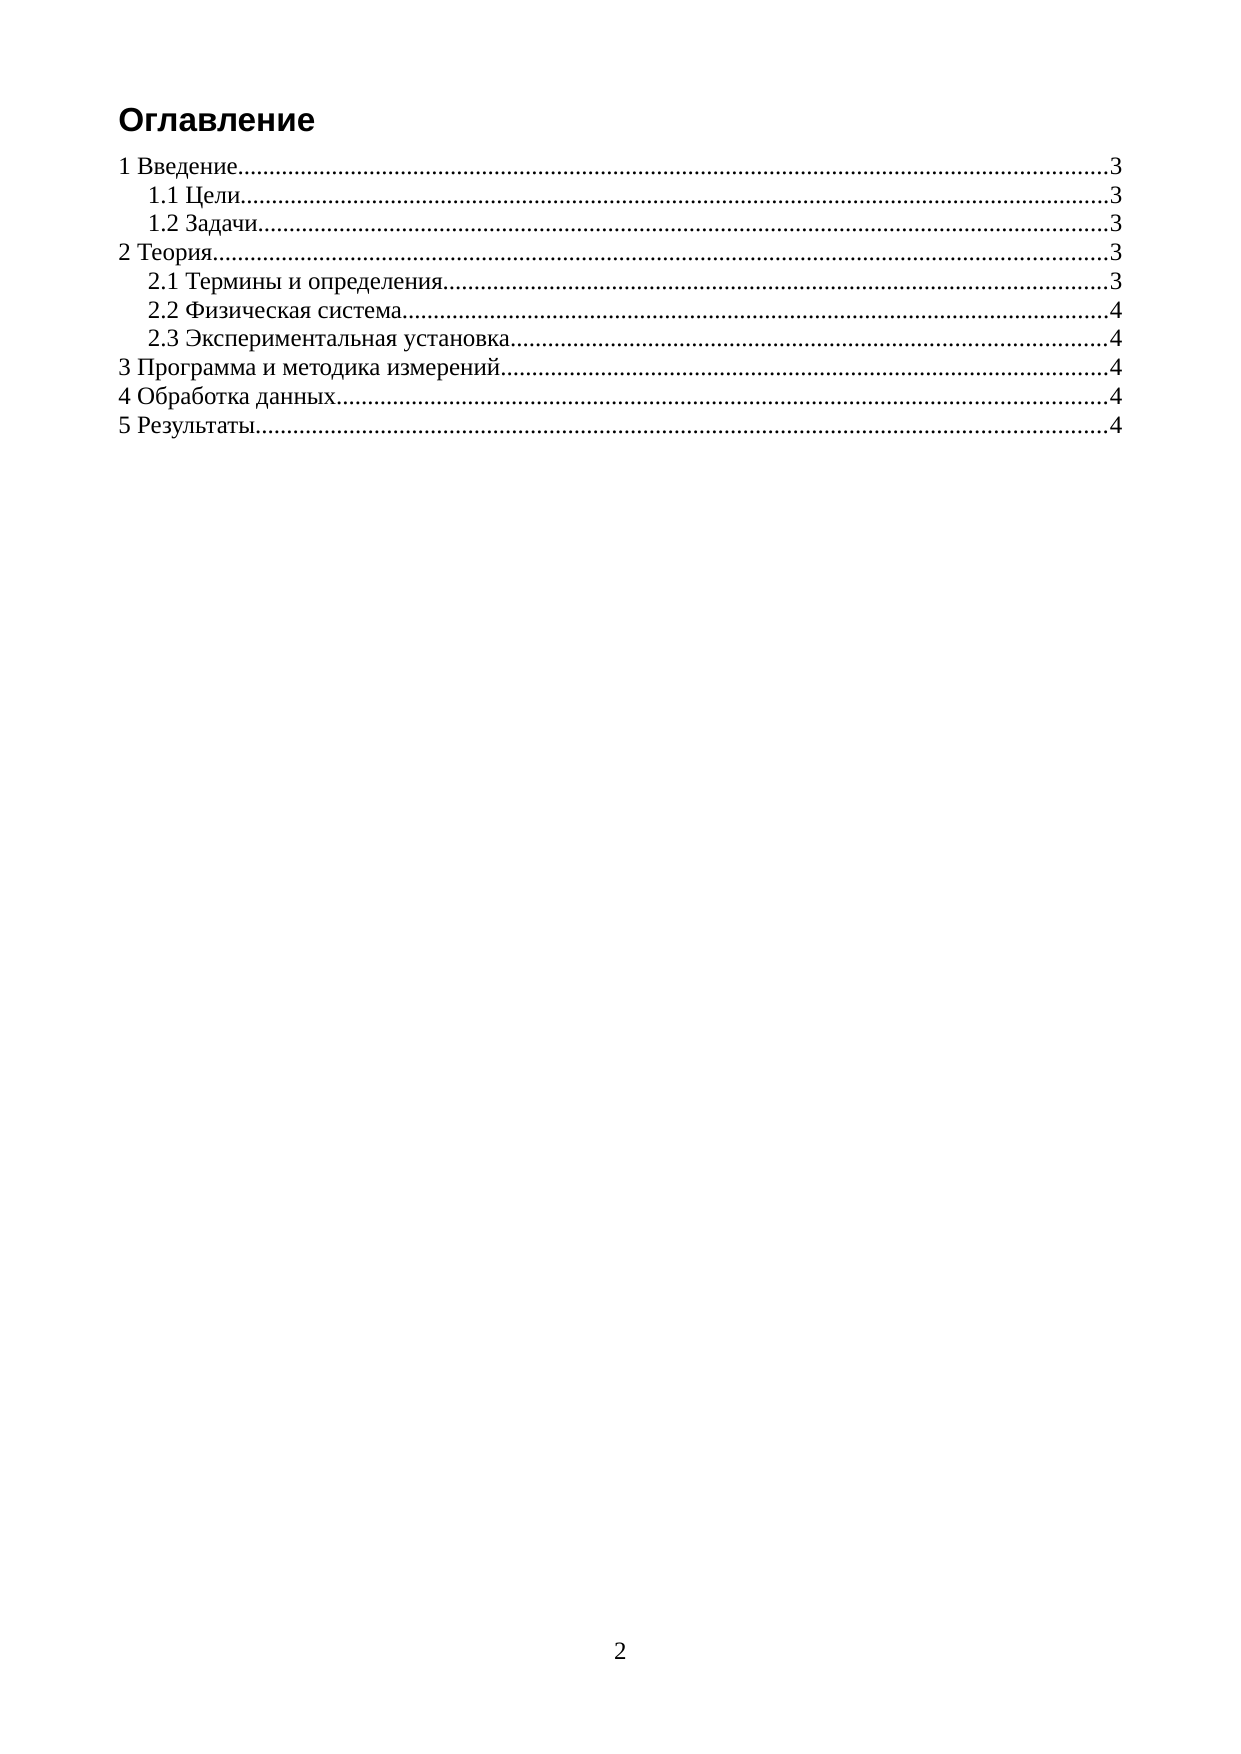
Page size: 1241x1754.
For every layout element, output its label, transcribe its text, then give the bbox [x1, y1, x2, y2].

text 2.3 Экспериментальная установка 4 [148, 323, 1122, 352]
text 5 Результаты 4 [118, 410, 1122, 438]
text 2.2 Физическая система 4 [148, 295, 1122, 323]
text 1 Введение 3 [118, 151, 1122, 180]
text 3 Программа и методика измерений 4 [118, 352, 1122, 381]
text 2.1 Термины и определения 3 [148, 266, 1122, 295]
text 1.2 Задачи 3 [148, 208, 1122, 237]
text 4 Обработка данных 4 [118, 381, 1122, 410]
text 1.1 Цели 3 [148, 180, 1122, 208]
subtitle Оглавление [118, 100, 1122, 138]
text 2 Теория 3 [118, 237, 1122, 266]
